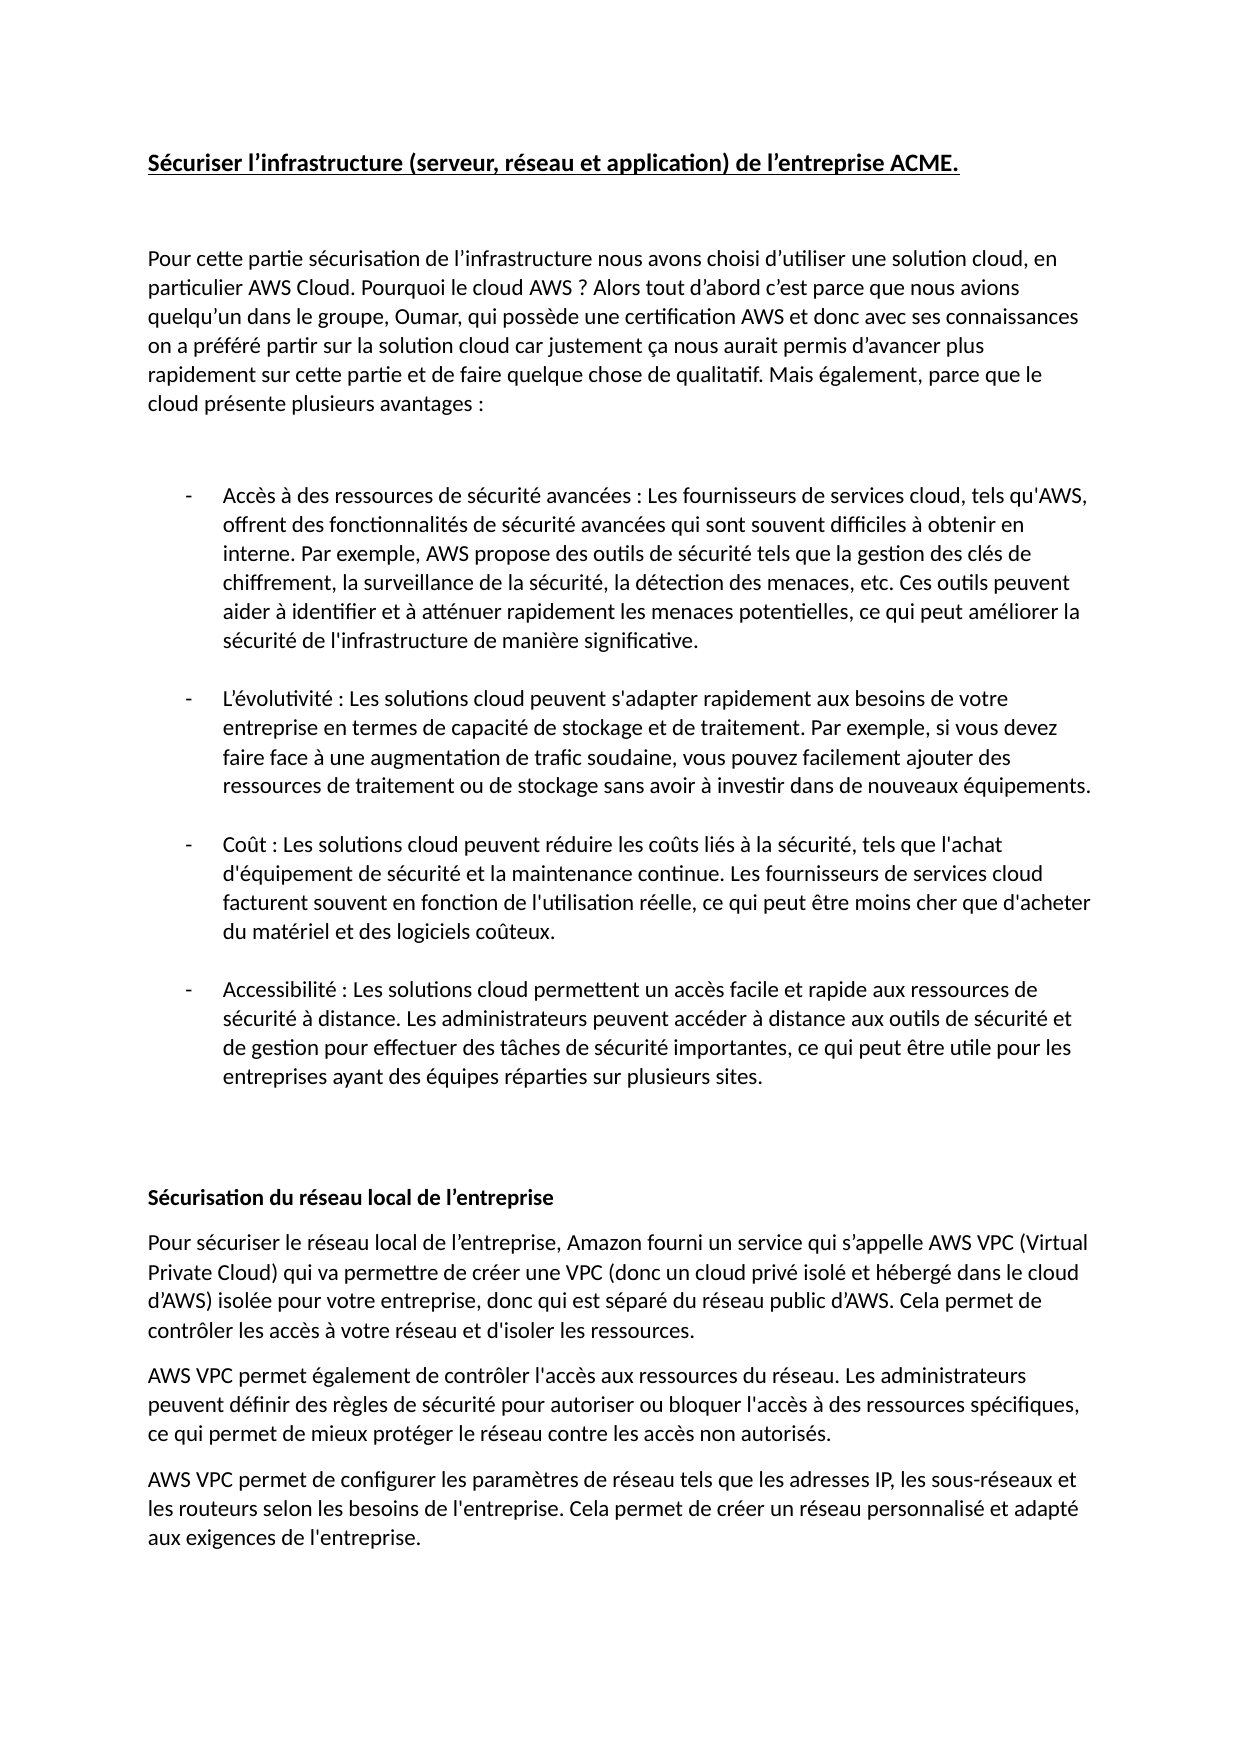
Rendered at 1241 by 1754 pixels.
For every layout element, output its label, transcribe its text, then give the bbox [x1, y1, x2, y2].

list Accès à des ressources de sécurité avancées : Les fournisseurs de services cloud, tels qu'AWS, offrent des fonctionnalités de sécurité avancées qui sont souvent difficiles à obtenir en interne. Par exemple, AWS propose des outils de sécurité tels que la gestion des clés de chiffrement, la surveillance de la sécurité, la détection des menaces, etc. Ces outils peuvent aider à identifier et à atténuer rapidement les menaces potentielles, ce qui peut améliorer la sécurité de l'infrastructure de manière significative. [185, 481, 1093, 654]
text Sécurisation du réseau local de l’entreprise [148, 1183, 1093, 1211]
text Pour sécuriser le réseau local de l’entreprise, Amazon fourni un service qui s’appelle AWS VPC (Virtual Private Cloud) qui va permettre de créer une VPC (donc un cloud privé isolé et hébergé dans le cloud d’AWS) isolée pour votre entreprise, donc qui est séparé du réseau public d’AWS. Cela permet de contrôler les accès à votre réseau et d'isoler les ressources. [148, 1228, 1093, 1344]
list Accessibilité : Les solutions cloud permettent un accès facile et rapide aux ressources de sécurité à distance. Les administrateurs peuvent accéder à distance aux outils de sécurité et de gestion pour effectuer des tâches de sécurité importantes, ce qui peut être utile pour les entreprises ayant des équipes réparties sur plusieurs sites. [185, 975, 1093, 1090]
list L’évolutivité : Les solutions cloud peuvent s'adapter rapidement aux besoins de votre entreprise en termes de capacité de stockage et de traitement. Par exemple, si vous devez faire face à une augmentation de trafic soudaine, vous pouvez facilement ajouter des ressources de traitement ou de stockage sans avoir à investir dans de nouveaux équipements. [185, 684, 1093, 800]
text Sécuriser l’infrastructure (serveur, réseau et application) de l’entreprise ACME. [148, 148, 1093, 178]
list Coût : Les solutions cloud peuvent réduire les coûts liés à la sécurité, tels que l'achat d'équipement de sécurité et la maintenance continue. Les fournisseurs de services cloud facturent souvent en fonction de l'utilisation réelle, ce qui peut être moins cher que d'acheter du matériel et des logiciels coûteux. [185, 830, 1093, 945]
text AWS VPC permet de configurer les paramètres de réseau tels que les adresses IP, les sous-réseaux et les routeurs selon les besoins de l'entreprise. Cela permet de créer un réseau personnalisé et adapté aux exigences de l'entreprise. [148, 1465, 1093, 1551]
text AWS VPC permet également de contrôler l'accès aux ressources du réseau. Les administrateurs peuvent définir des règles de sécurité pour autoriser ou bloquer l'accès à des ressources spécifiques, ce qui permet de mieux protéger le réseau contre les accès non autorisés. [148, 1361, 1093, 1448]
text Pour cette partie sécurisation de l’infrastructure nous avons choisi d’utiliser une solution cloud, en particulier AWS Cloud. Pourquoi le cloud AWS ? Alors tout d’abord c’est parce que nous avions quelqu’un dans le groupe, Oumar, qui possède une certification AWS et donc avec ses connaissances on a préféré partir sur la solution cloud car justement ça nous aurait permis d’avancer plus rapidement sur cette partie et de faire quelque chose de qualitatif. Mais également, parce que le cloud présente plusieurs avantages : [148, 244, 1093, 418]
